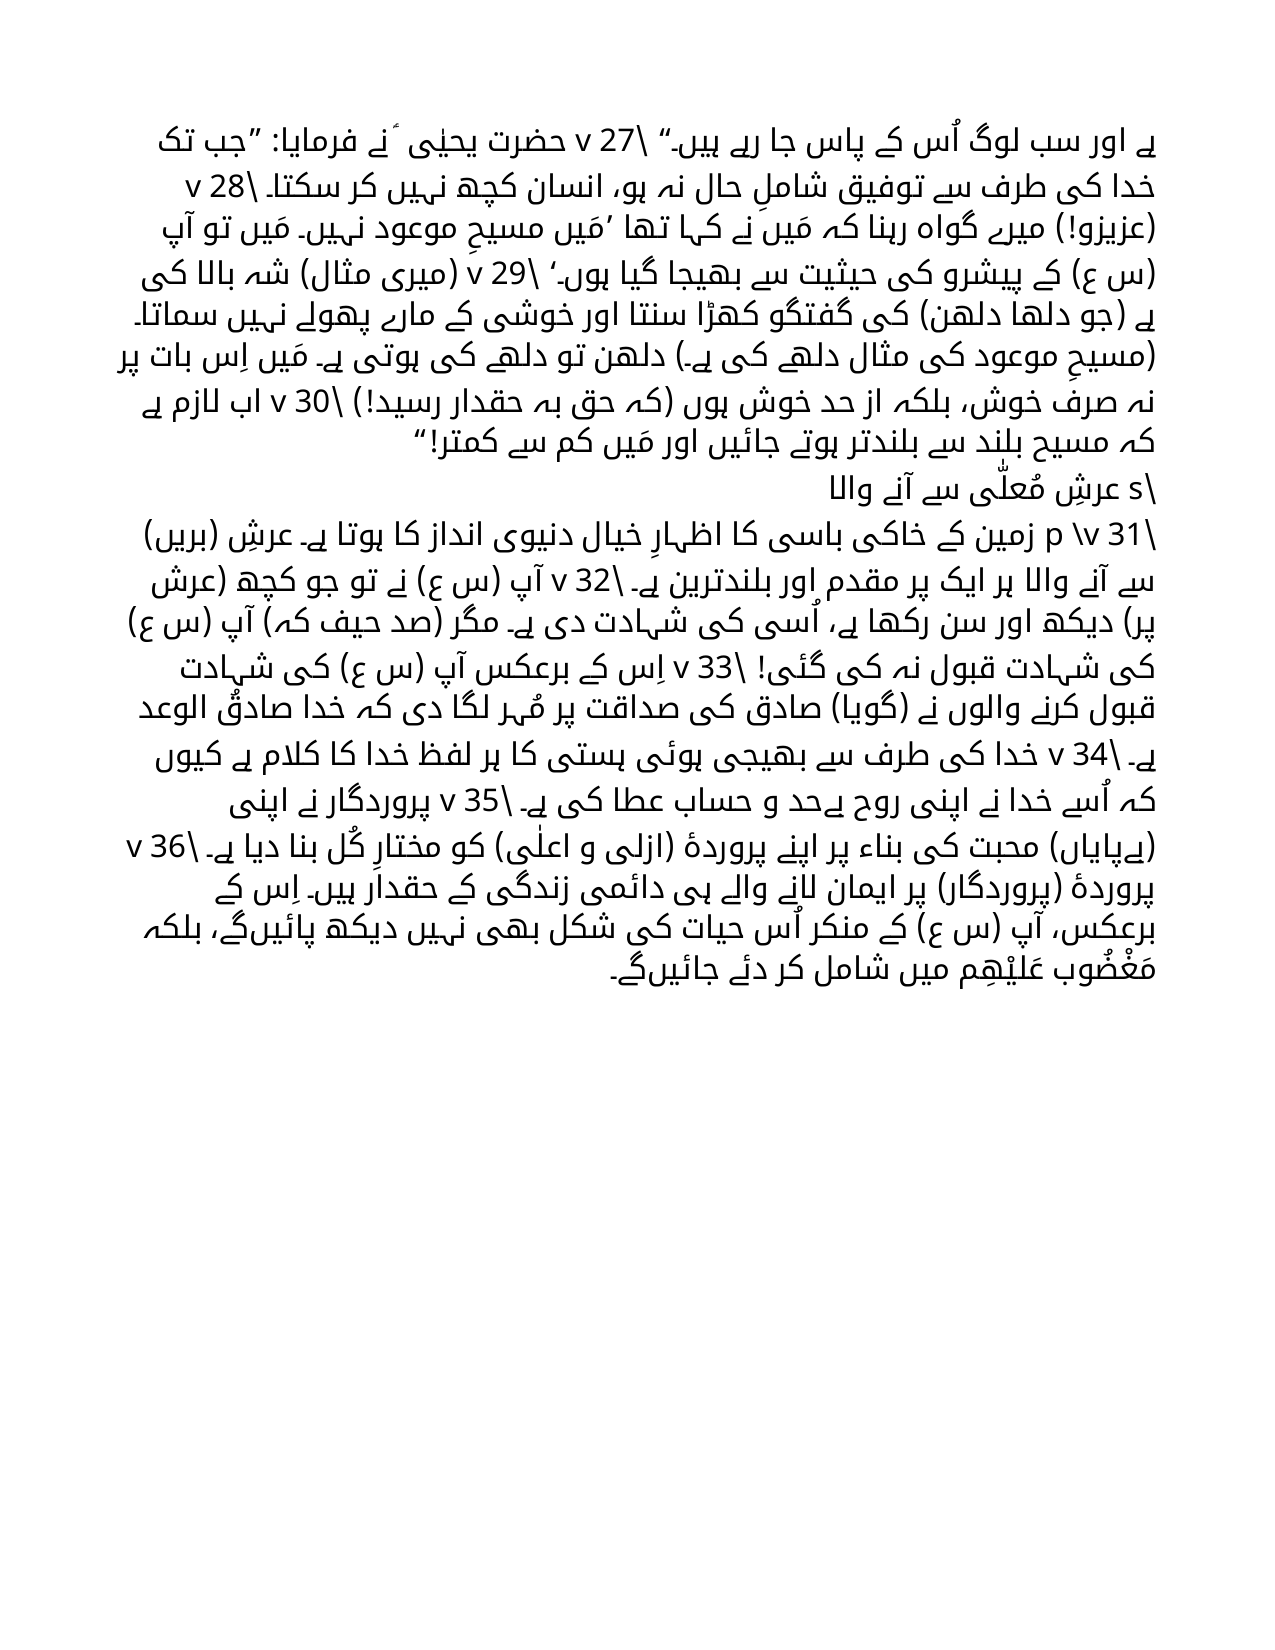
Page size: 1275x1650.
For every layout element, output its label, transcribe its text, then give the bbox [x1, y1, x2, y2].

text \s عرشِ مُعلّٰی سے آنے والا [118, 466, 1157, 512]
text \p \v 31 زمین کے خاکی باسی کا اظہارِ خیال دنیوی انداز کا ہوتا ہے۔ عرشِ (بریں) سے آنے والا ہر ایک پر مقدم اور بلندترین ہے۔ \v 32 آپ (س ع) نے تو جو کچھ (عرش پر) دیکھ اور سن رکھا ہے، اُسی کی شہادت دی ہے۔ مگر (صد حیف کہ) آپ (س ع) کی شہادت قبول نہ کی گئی! \v 33 اِس کے برعکس آپ (س ع) کی شہادت قبول کرنے والوں نے (گویا) صادق کی صداقت پر مُہر لگا دی کہ خدا صادقُ الوعد ہے۔ \v 34 خدا کی طرف سے بھیجی ہوئی ہستی کا ہر لفظ خدا کا کلام ہے کیوں کہ اُسے خدا نے اپنی روح بےحد و حساب عطا کی ہے۔ \v 35 پروردگار نے اپنی (بےپایاں) محبت کی بناء پر اپنے پروردۂ (ازلی و اعلٰی) کو مختارِ کُل بنا دیا ہے۔ \v 36 پروردۂ (پروردگار) پر ایمان لانے والے ہی دائمی زندگی کے حقدار ہیں۔ اِس کے برعکس، آپ (س ع) کے منکر اُس حیات کی شکل بھی نہیں دیکھ پائیں‌گے، بلکہ مَغْضُوب عَلیْھِم میں شامل کر دئے جائیں‌گے۔ [118, 512, 1157, 992]
text \p \v 25 وہاں حضرت یحیٰی ؑ کے صحابۂ کرام ؓ اور کسی یہودی عالم کے درمیان طہارت (کے مسئلے) پر بحث چھڑ گئی۔ \v 26 حضرت یحیٰی ؑ کے صحابۂ کرام ؓ آپ ؑ کے پاس آ کر کہنے لگے: ”اے معلمِ (روحانی)! دریائے اردن کے پار وہ شخص جو آپ ؑ کے ہمراہ تھا اور جس کی تصدیق آپ ؑ نے کی تھی، اب عوام کو غسلِ تطہیر دے رہا ہے اور سب لوگ اُس کے پاس جا رہے ہیں۔“ \v 27 حضرت یحیٰی ؑ نے فرمایا: ”جب تک خدا کی طرف سے توفیق شاملِ حال نہ ہو، انسان کچھ نہیں کر سکتا۔ \v 28 (عزیزو!) میرے گواہ رہنا کہ مَیں نے کہا تھا ’مَیں مسیحِ موعود نہیں۔ مَیں تو آپ (س ع) کے پیشرو کی حیثیت سے بھیجا گیا ہوں۔‘ \v 29 (میری مثال) شہ بالا کی ہے (جو دلھا دلھن) کی گفتگو کھڑا سنتا اور خوشی کے مارے پھولے نہیں سماتا۔ (مسیحِ موعود کی مثال دلھے کی ہے۔) دلھن تو دلھے کی ہوتی ہے۔ مَیں اِس بات پر نہ صرف خوش، بلکہ از حد خوش ہوں (کہ حق بہ حقدار رسید!) \v 30 اب لازم ہے کہ مسیح بلند سے بلندتر ہوتے جائیں اور مَیں کم سے کمتر!“ [118, 118, 1157, 466]
